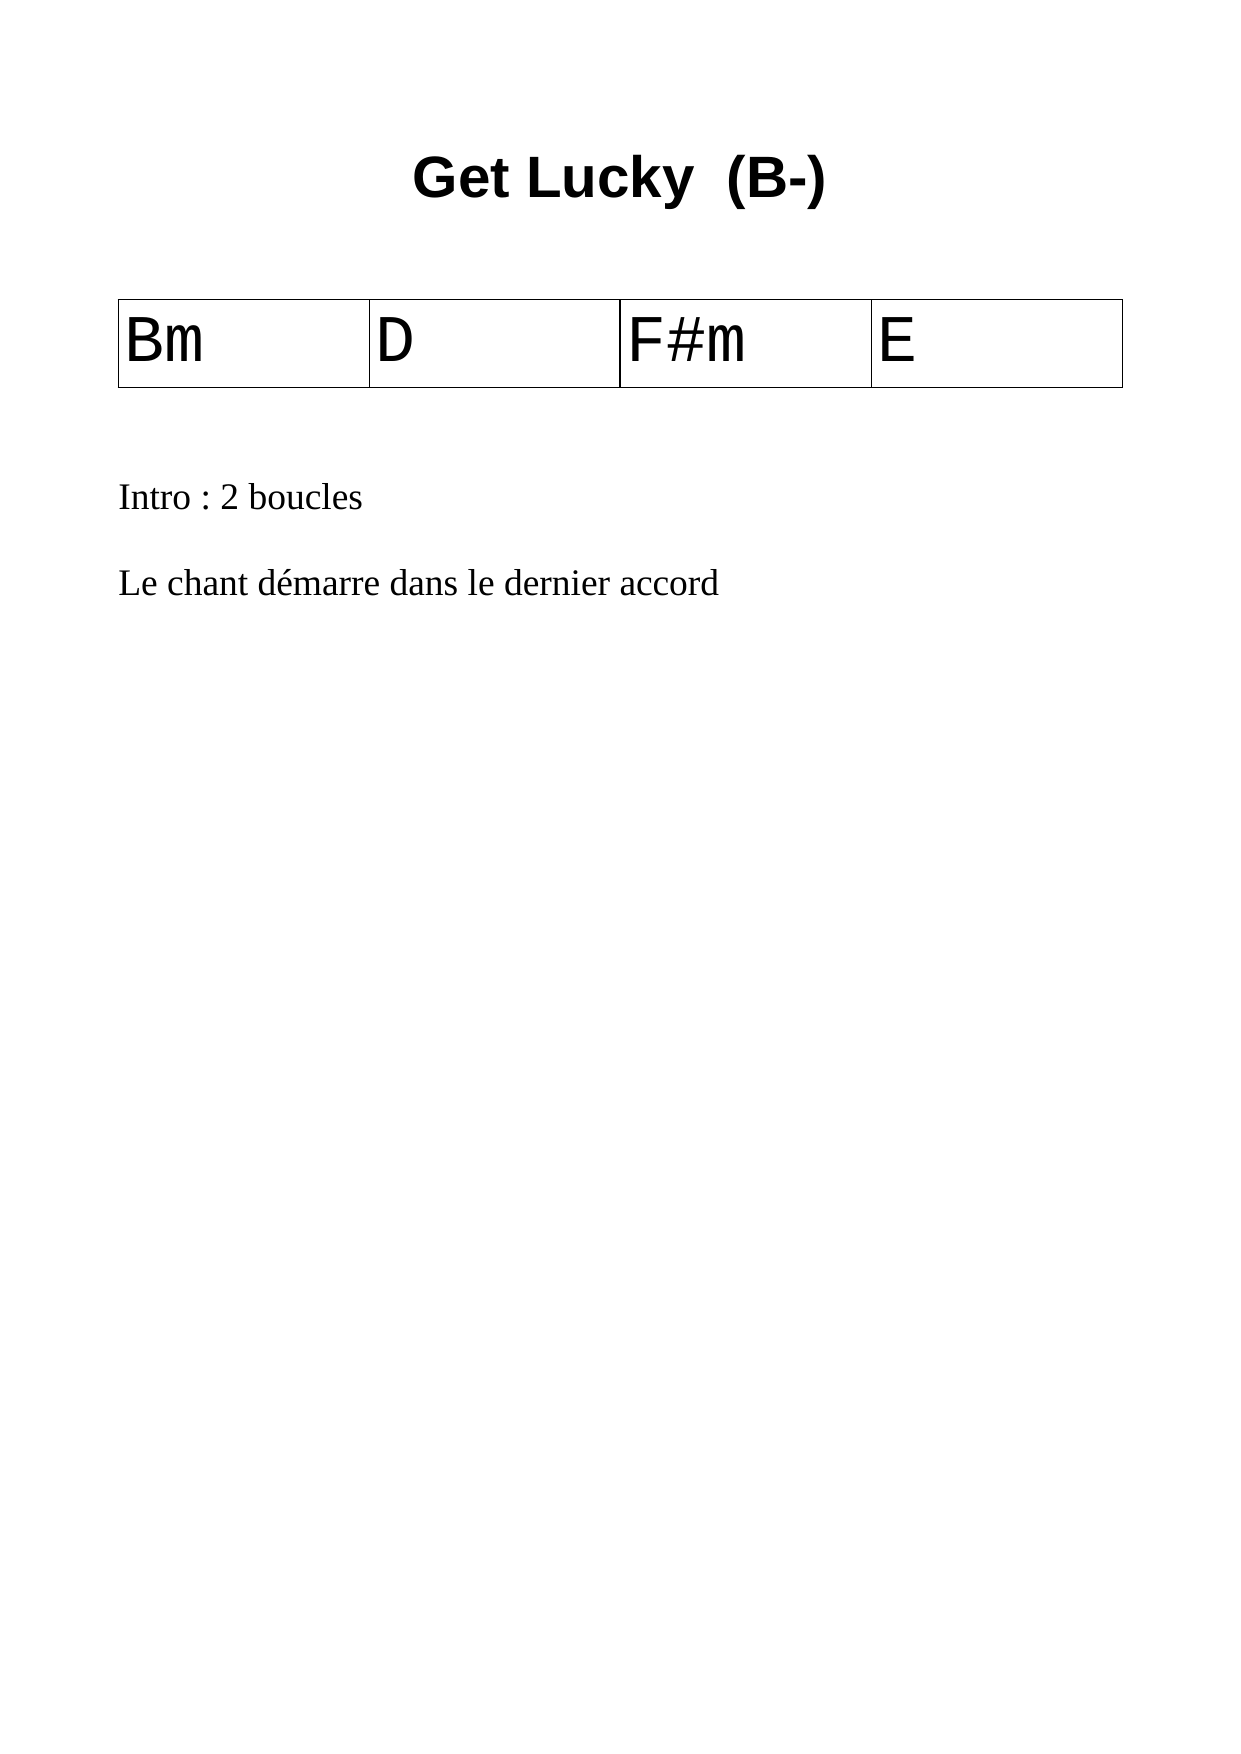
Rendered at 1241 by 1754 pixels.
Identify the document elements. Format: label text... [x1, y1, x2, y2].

table_header E [872, 300, 1122, 387]
text Intro : 2 boucles [118, 474, 1122, 517]
text Le chant démarre dans le dernier accord [118, 561, 1122, 604]
table_header F#m [621, 300, 871, 387]
title Get Lucky (B-) [118, 143, 1122, 210]
table_header Bm [119, 300, 369, 387]
table_header D [370, 300, 619, 387]
